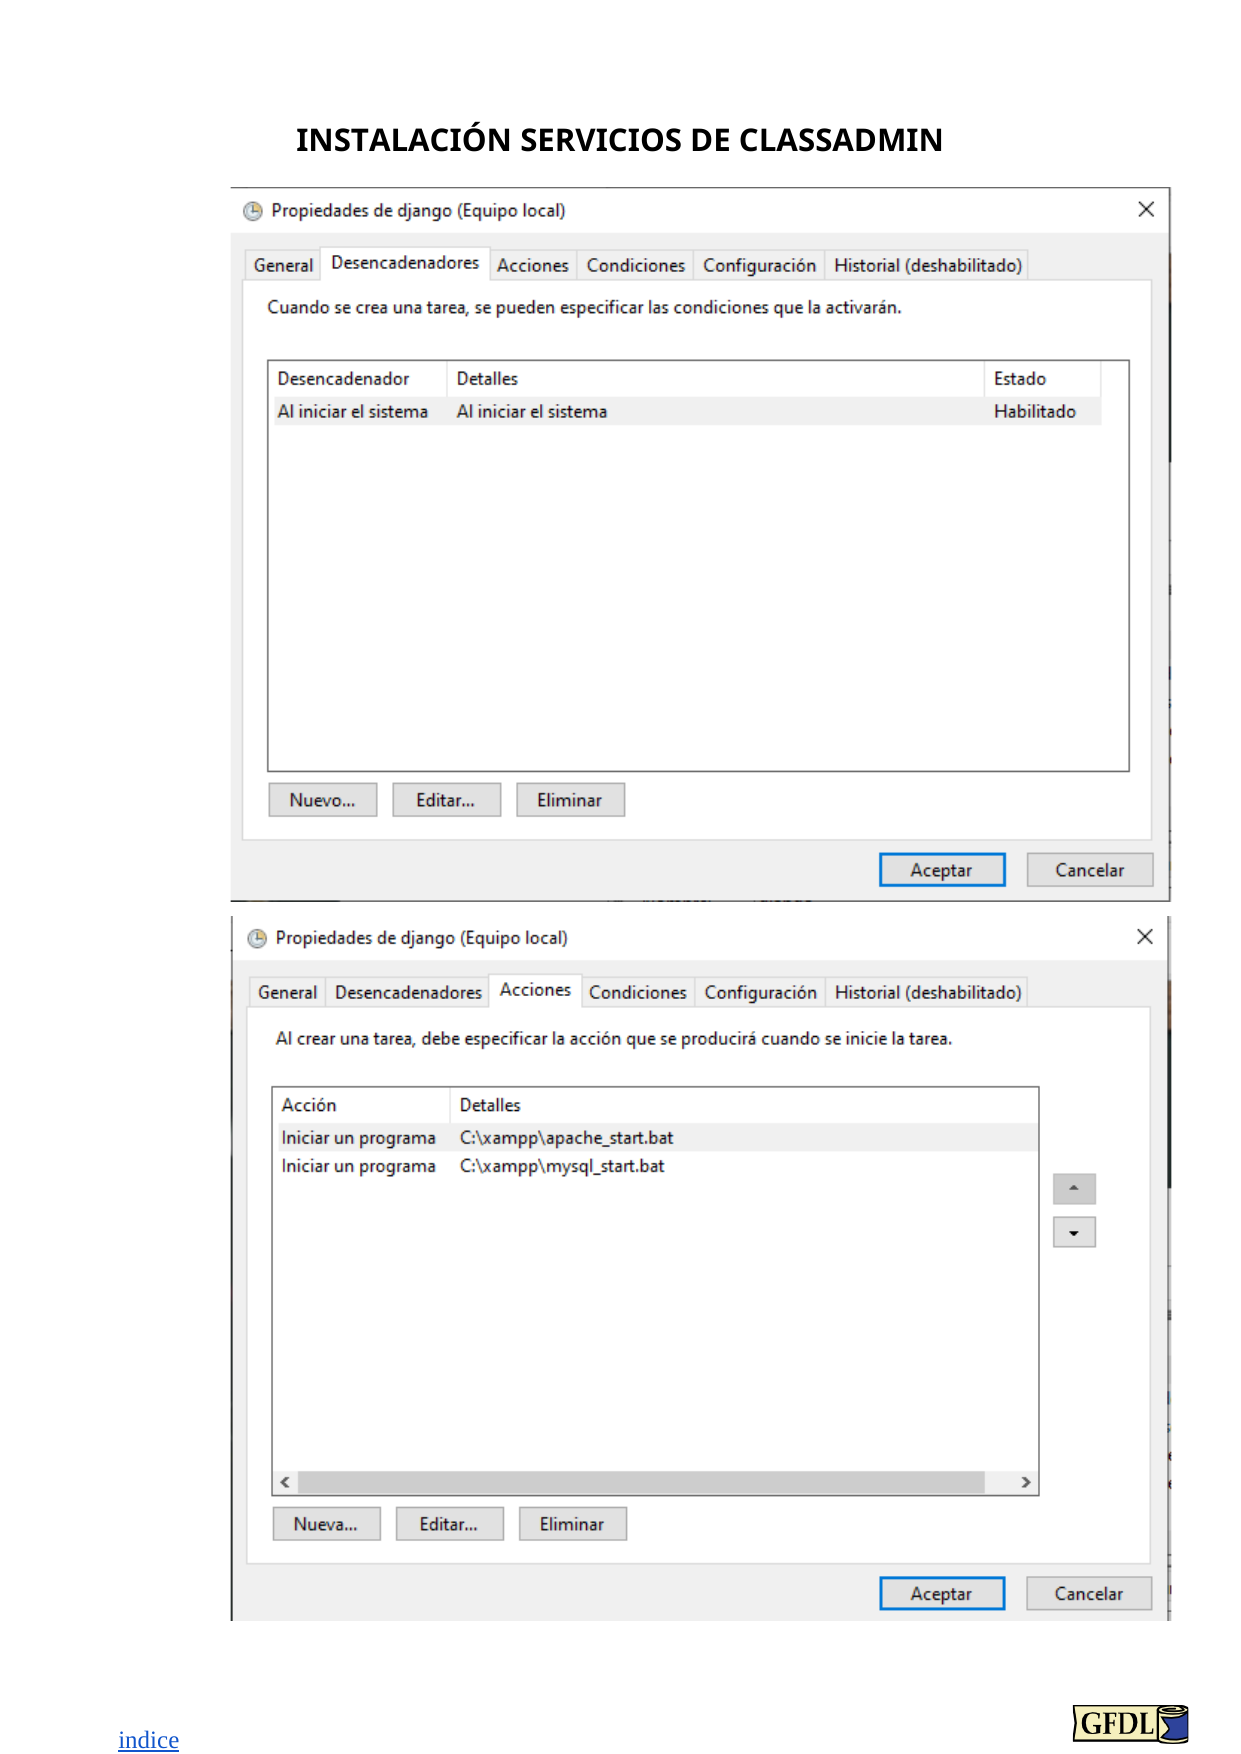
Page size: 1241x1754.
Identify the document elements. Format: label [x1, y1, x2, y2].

picture [230, 187, 1172, 902]
picture [230, 916, 1172, 1621]
picture [1072, 1705, 1189, 1744]
